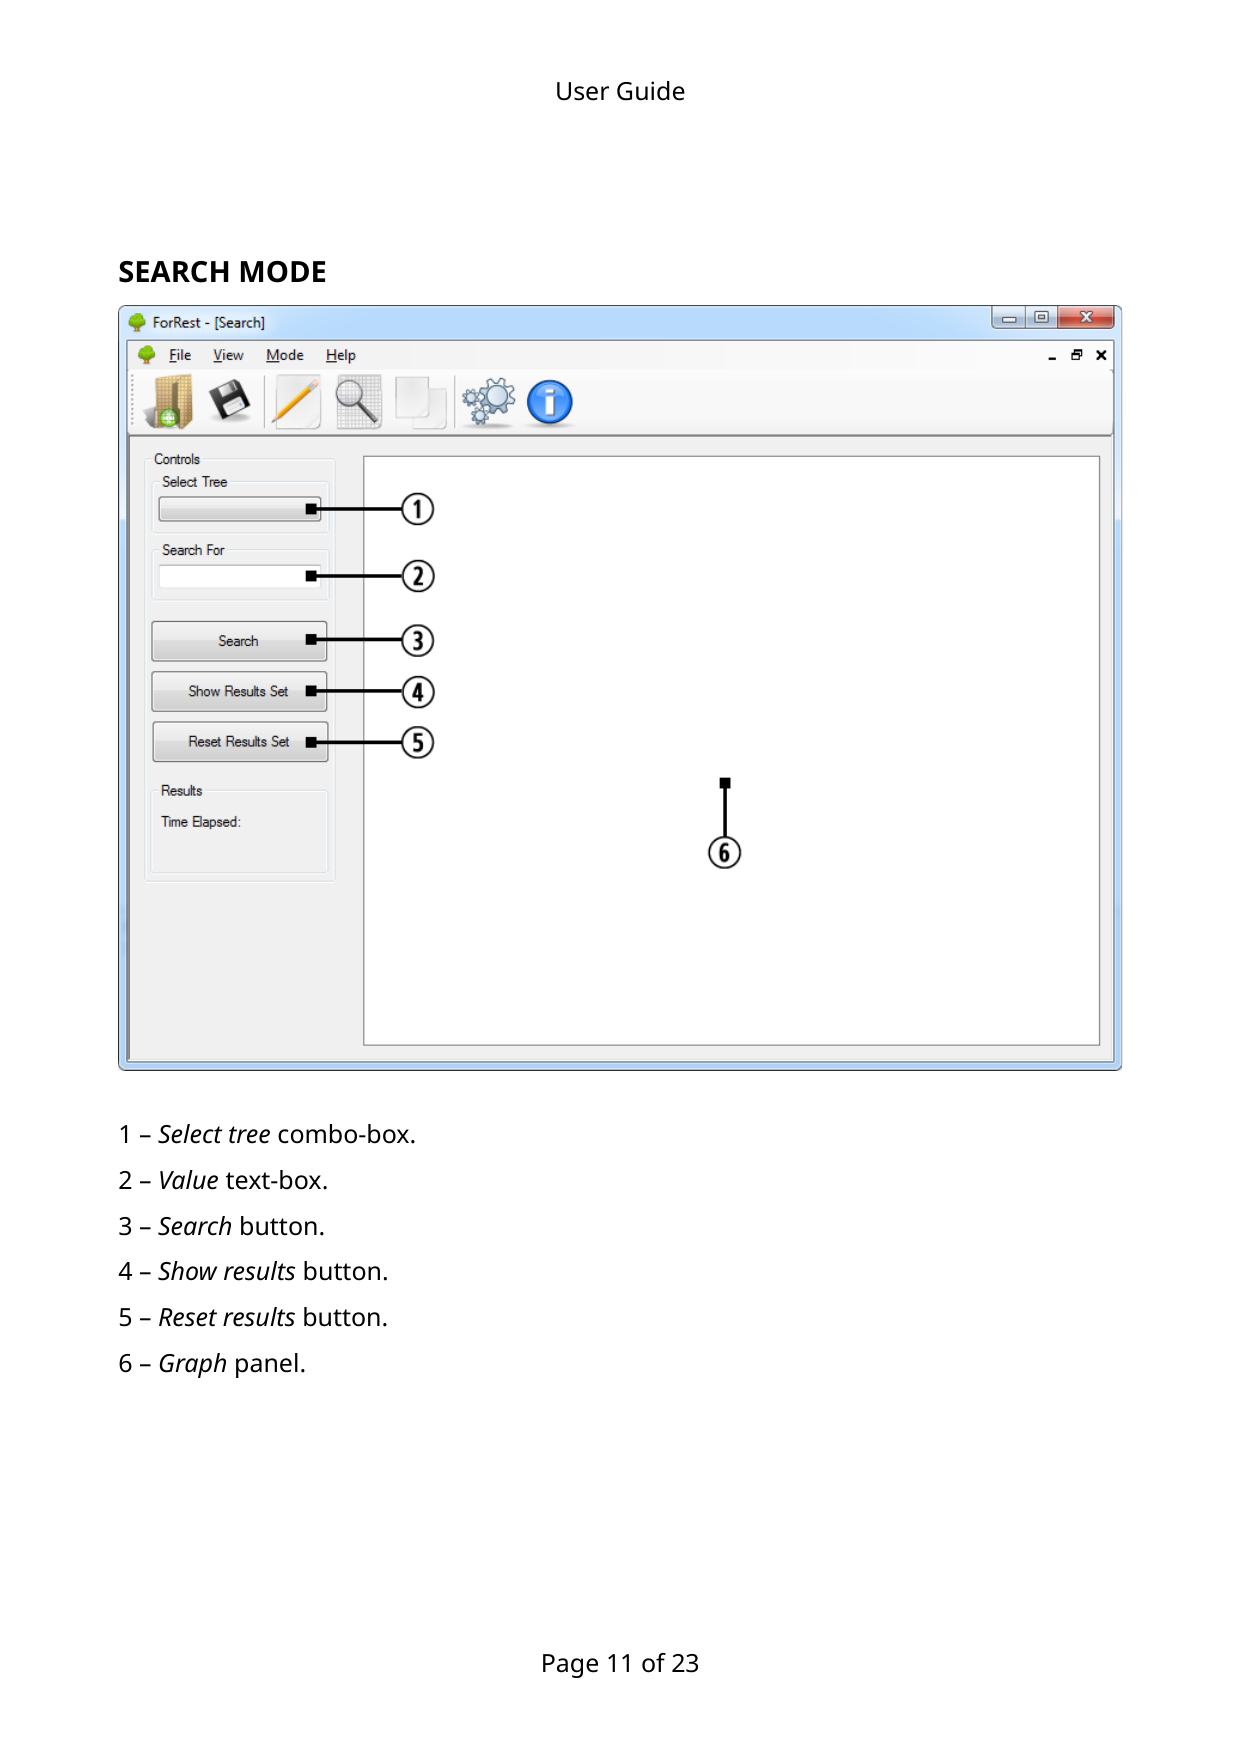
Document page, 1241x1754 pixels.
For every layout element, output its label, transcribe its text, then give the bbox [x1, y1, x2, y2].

text 2 – Value text-box. [118, 1162, 1122, 1196]
text 6 – Graph panel. [118, 1346, 1122, 1380]
text 1 – Select tree combo-box. [118, 1116, 1122, 1151]
subtitle Search mode [118, 251, 1122, 291]
text 3 – Search button. [118, 1208, 1122, 1242]
text 4 – Show results button. [118, 1254, 1122, 1288]
picture [118, 305, 1123, 1071]
text 5 – Reset results button. [118, 1300, 1122, 1334]
